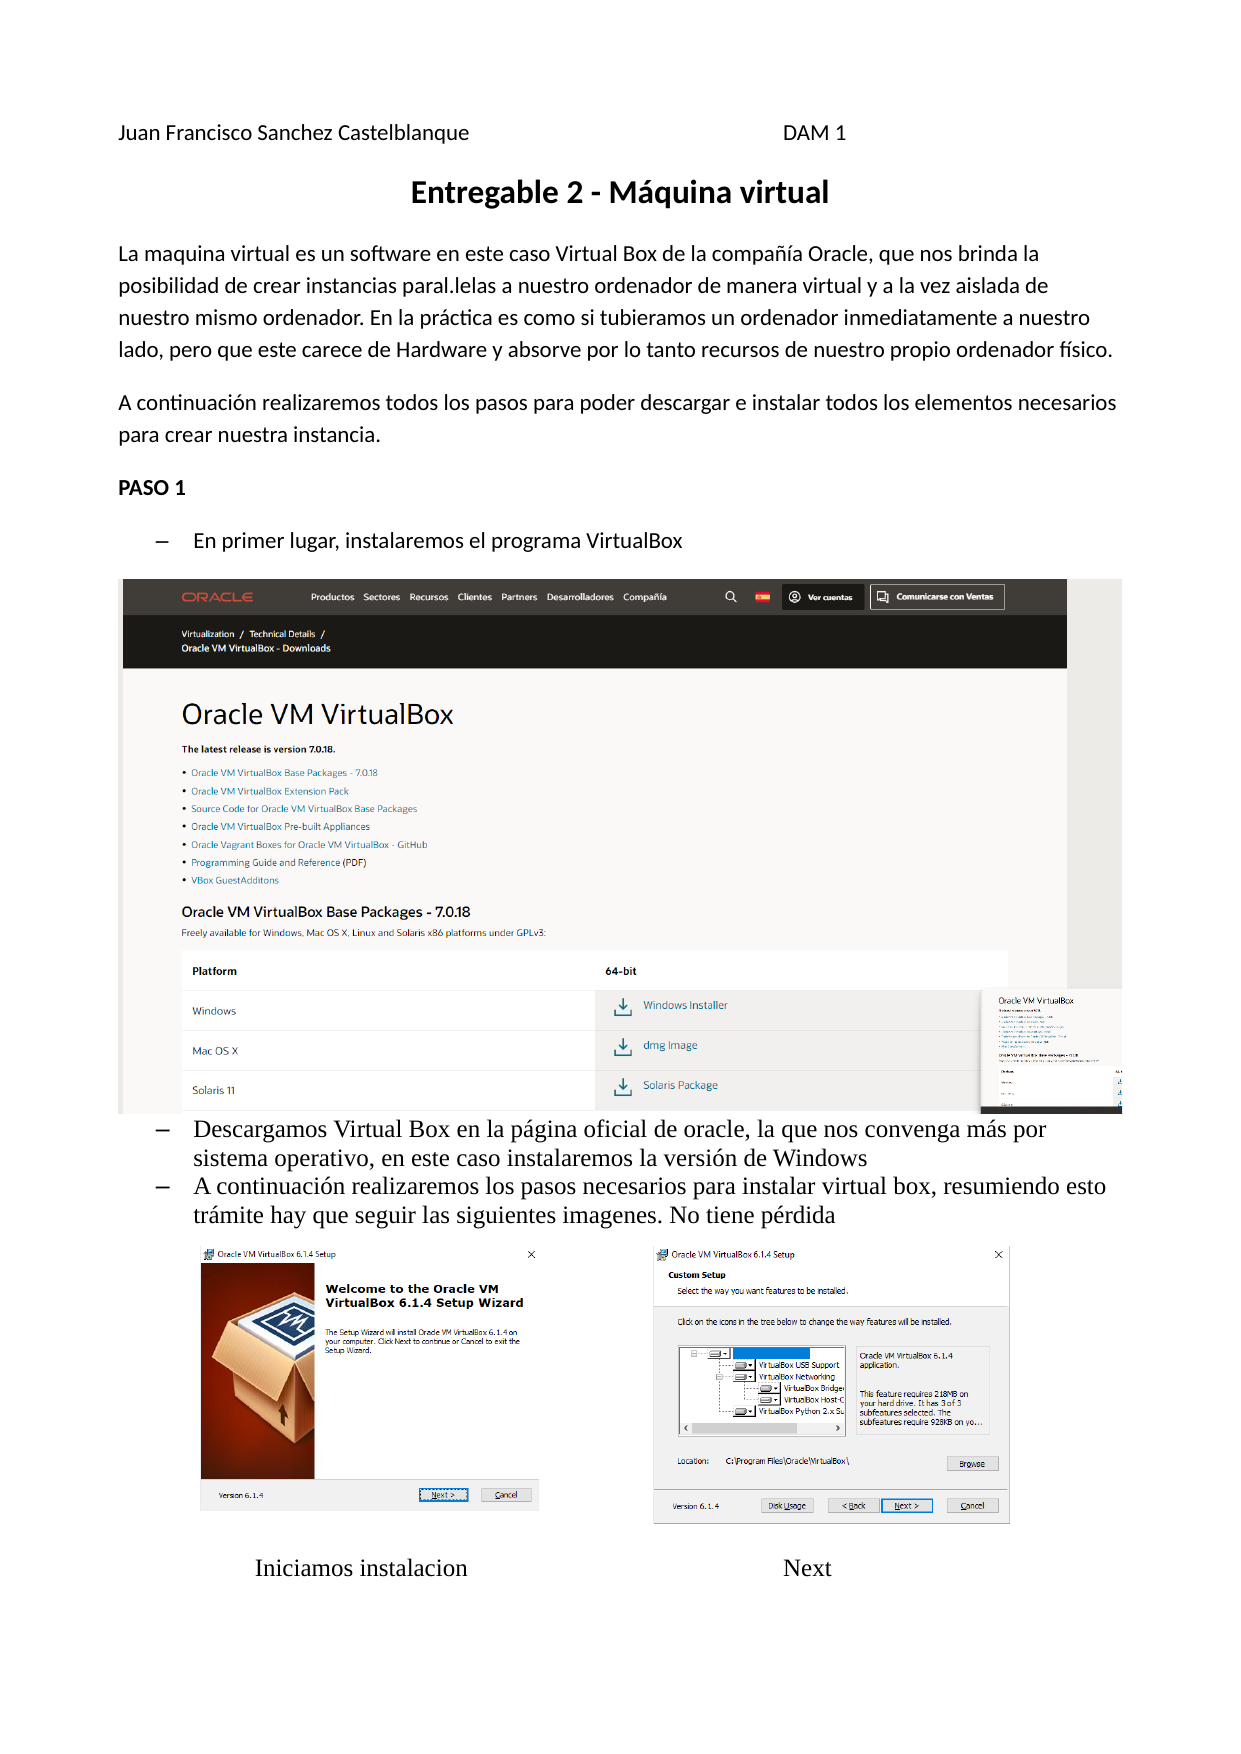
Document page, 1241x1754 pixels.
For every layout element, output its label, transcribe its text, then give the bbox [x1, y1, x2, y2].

text Entregable 2 - Máquina virtual [118, 171, 1122, 212]
picture [653, 1246, 1010, 1524]
list A continuación realizaremos los pasos necesarios para instalar virtual box, resumiendo esto trámite hay que seguir las siguientes imagenes. No tiene pérdida [156, 1171, 1122, 1229]
list Descargamos Virtual Box en la página oficial de oracle, la que nos convenga más por sistema operativo, en este caso instalaremos la versión de Windows [156, 1114, 1122, 1171]
text La maquina virtual es un software en este caso Virtual Box de la compañía Oracle, que nos brinda la posibilidad de crear instancias paral.lelas a nuestro ordenador de manera virtual y a la vez aislada de nuestro mismo ordenador. En la práctica es como si tubieramos un ordenador inmediatamente a nuestro lado, pero que este carece de Hardware y absorve por lo tanto recursos de nuestro propio ordenador físico. [118, 239, 1122, 363]
text Juan Francisco Sanchez Castelblanque DAM 1 [118, 118, 1122, 146]
picture [118, 579, 1123, 1114]
text Iniciamos instalacion Next [118, 1553, 1122, 1582]
list En primer lugar, instalaremos el programa VirtualBox [156, 527, 1122, 554]
text A continuación realizaremos todos los pasos para poder descargar e instalar todos los elementos necesarios para crear nuestra instancia. [118, 388, 1122, 448]
text PASO 1 [118, 473, 1122, 502]
picture [200, 1246, 540, 1511]
